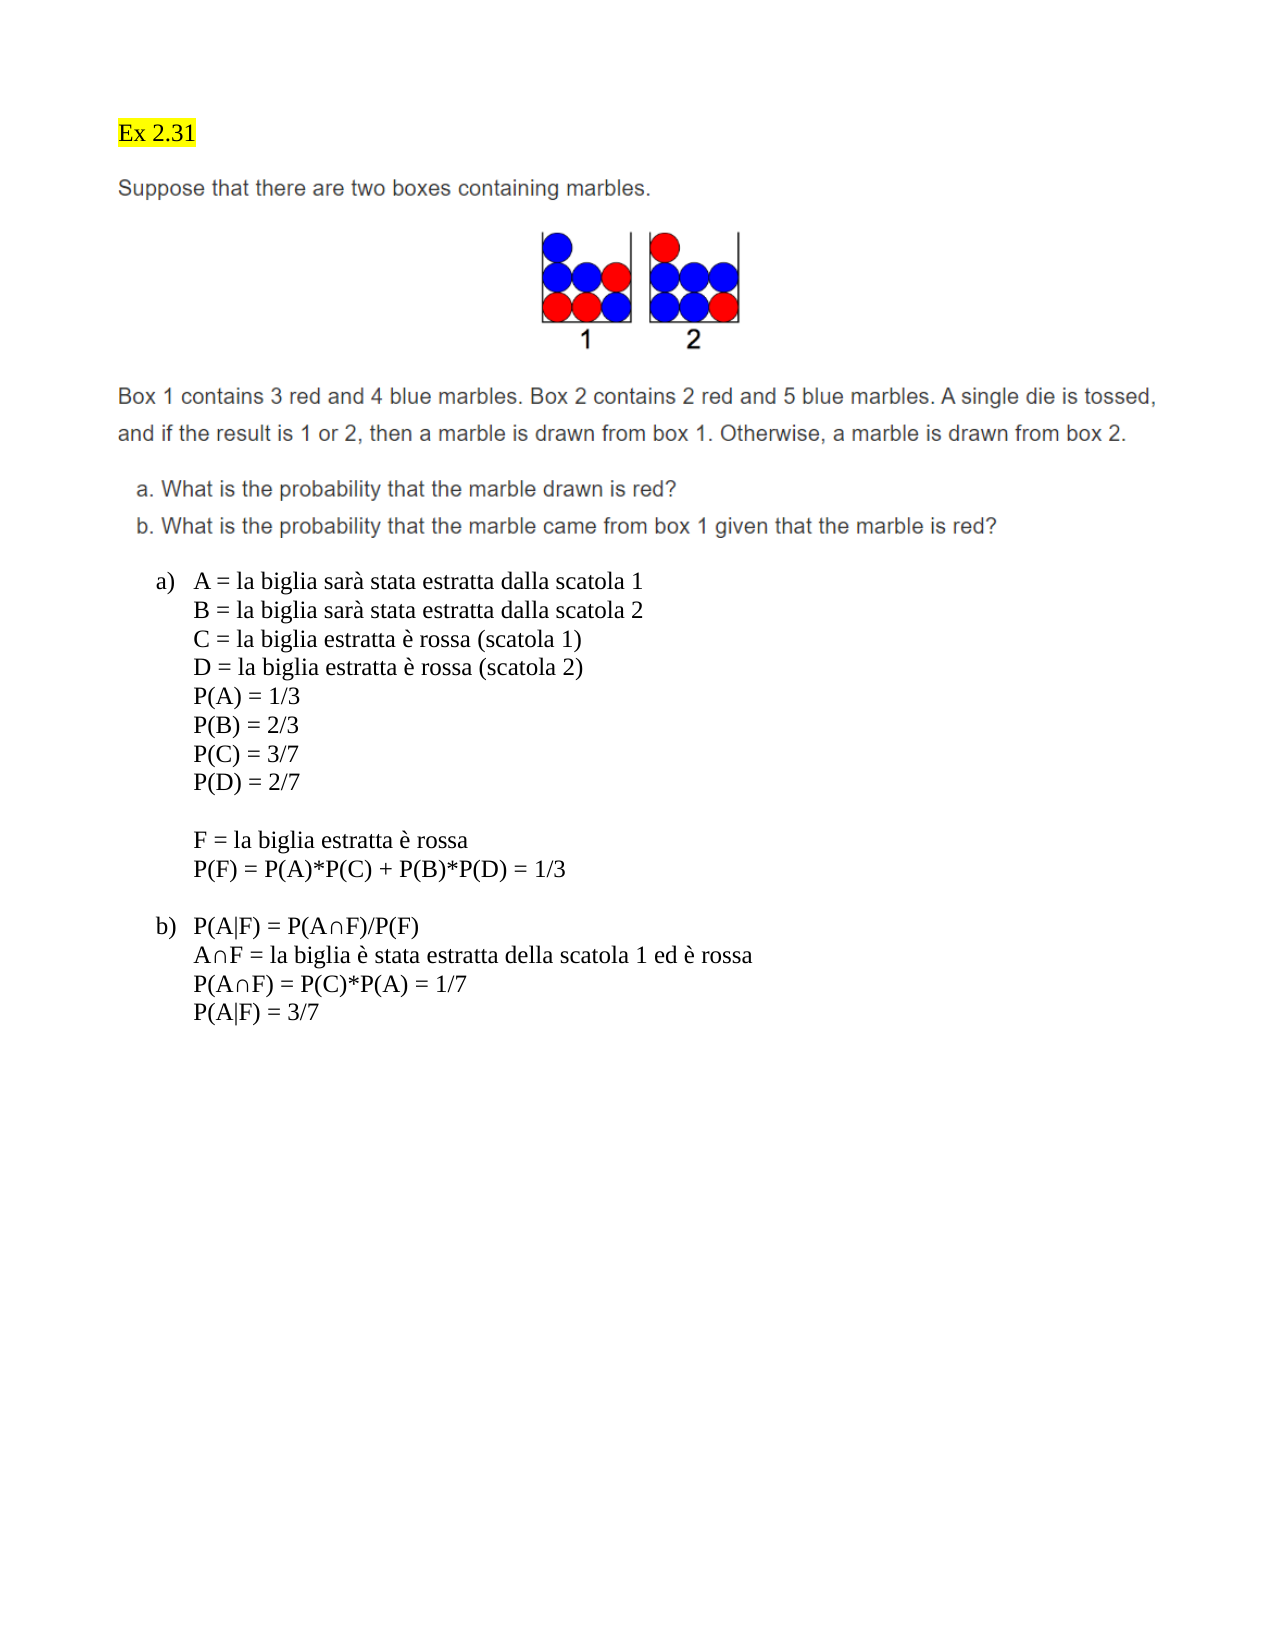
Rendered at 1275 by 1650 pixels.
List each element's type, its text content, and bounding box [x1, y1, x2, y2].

list C = la biglia estratta è rossa (scatola 1) [156, 624, 1157, 652]
list P(B) = 2/3 [156, 710, 1157, 739]
list F = la biglia estratta è rossa [156, 825, 1157, 854]
list P(D) = 2/7 [156, 767, 1157, 796]
text Ex 2.31 [118, 118, 1157, 147]
list P(F) = P(A)*P(C) + P(B)*P(D) = 1/3 [156, 854, 1157, 882]
list P(A∩F) = P(C)*P(A) = 1/7 [156, 969, 1157, 997]
list P(A|F) = P(A∩F)/P(F) [156, 911, 1157, 940]
list A = la biglia sarà stata estratta dalla scatola 1 [156, 566, 1157, 595]
list A∩F = la biglia è stata estratta della scatola 1 ed è rossa [156, 940, 1157, 969]
list P(C) = 3/7 [156, 739, 1157, 767]
picture [118, 175, 1157, 538]
list P(A) = 1/3 [156, 681, 1157, 710]
list D = la biglia estratta è rossa (scatola 2) [156, 652, 1157, 681]
list B = la biglia sarà stata estratta dalla scatola 2 [156, 595, 1157, 624]
list P(A|F) = 3/7 [156, 997, 1157, 1026]
